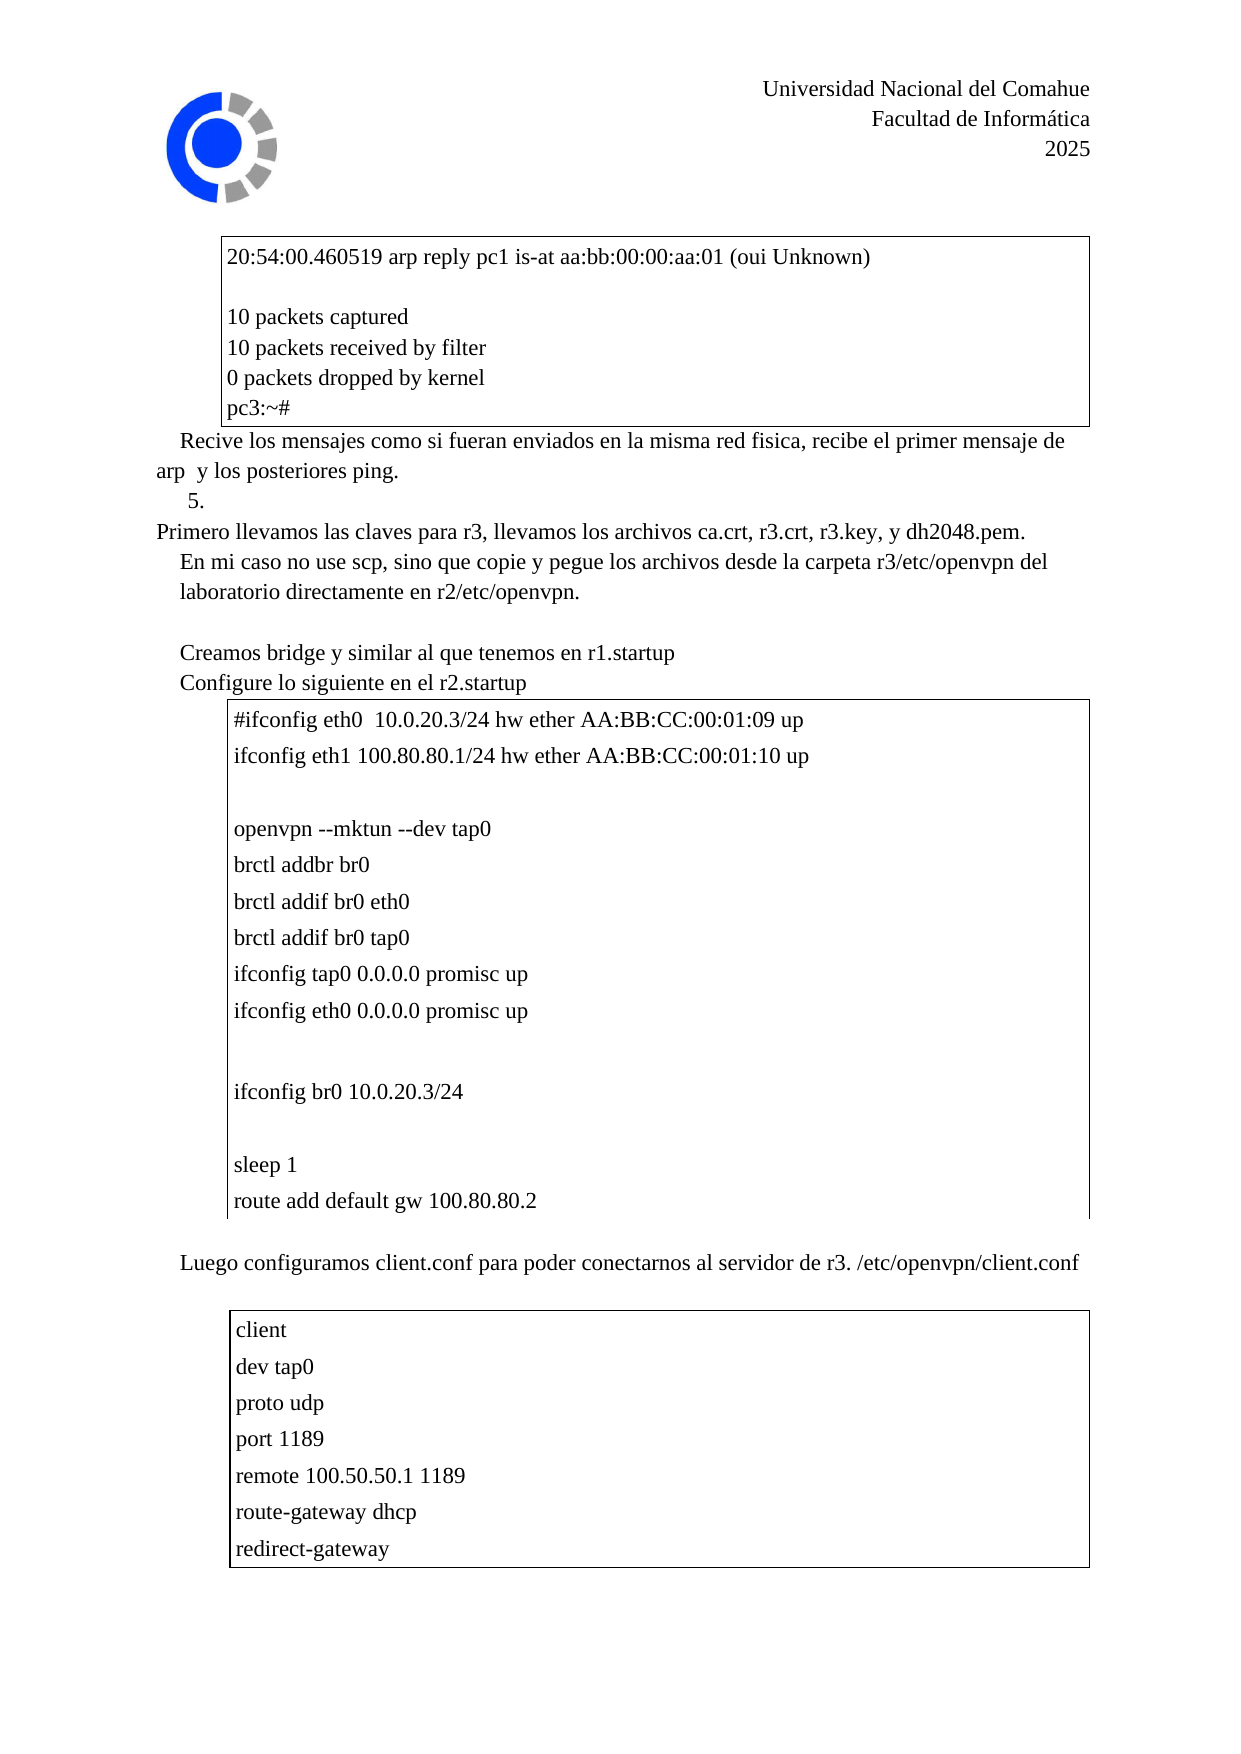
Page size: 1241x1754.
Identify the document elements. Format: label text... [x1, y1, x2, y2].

table_header #ifconfig eth0 10.0.20.3/24 hw ether AA:BB:CC:00:01:09 up ifconfig eth1 100.80.80.1/24 hw ether AA:BB:CC:00:01:10 up openvpn --mktun --dev tap0 brctl addbr br0 brctl addif br0 eth0 brctl addif br0 tap0 ifconfig tap0 0.0.0.0 promisc up ifconfig eth0 0.0.0.0 promisc up ifconfig br0 10.0.20.3/24 sleep 1 route add default gw 100.80.80.2 [228, 700, 1089, 1219]
text Creamos bridge y similar al que tenemos en r1.startup [156, 639, 1090, 665]
picture [153, 78, 293, 211]
text Configure lo siguiente en el r2.startup [156, 669, 1090, 695]
text laboratorio directamente en r2/etc/openvpn. [156, 578, 1090, 605]
text Recive los mensajes como si fueran enviados en la misma red fisica, recibe el primer mensaje de arp y los posteriores ping. [156, 427, 1090, 484]
table_header client dev tap0 proto udp port 1189 remote 100.50.50.1 1189 route-gateway dhcp redirect-gateway [231, 1311, 1089, 1567]
table_cell 20:54:00.460519 arp reply pc1 is-at aa:bb:00:00:aa:01 (oui Unknown) 10 packets captured 10 packets received by filter 0 packets dropped by kernel pc3:~# [222, 237, 1089, 426]
text En mi caso no use scp, sino que copie y pegue los archivos desde la carpeta r3/etc/openvpn del [156, 548, 1090, 574]
text Luego configuramos client.conf para poder conectarnos al servidor de r3. /etc/openvpn/client.conf [156, 1249, 1090, 1276]
list Primero llevamos las claves para r3, llevamos los archivos ca.crt, r3.crt, r3.key, y dh2048.pem. [156, 518, 1090, 544]
